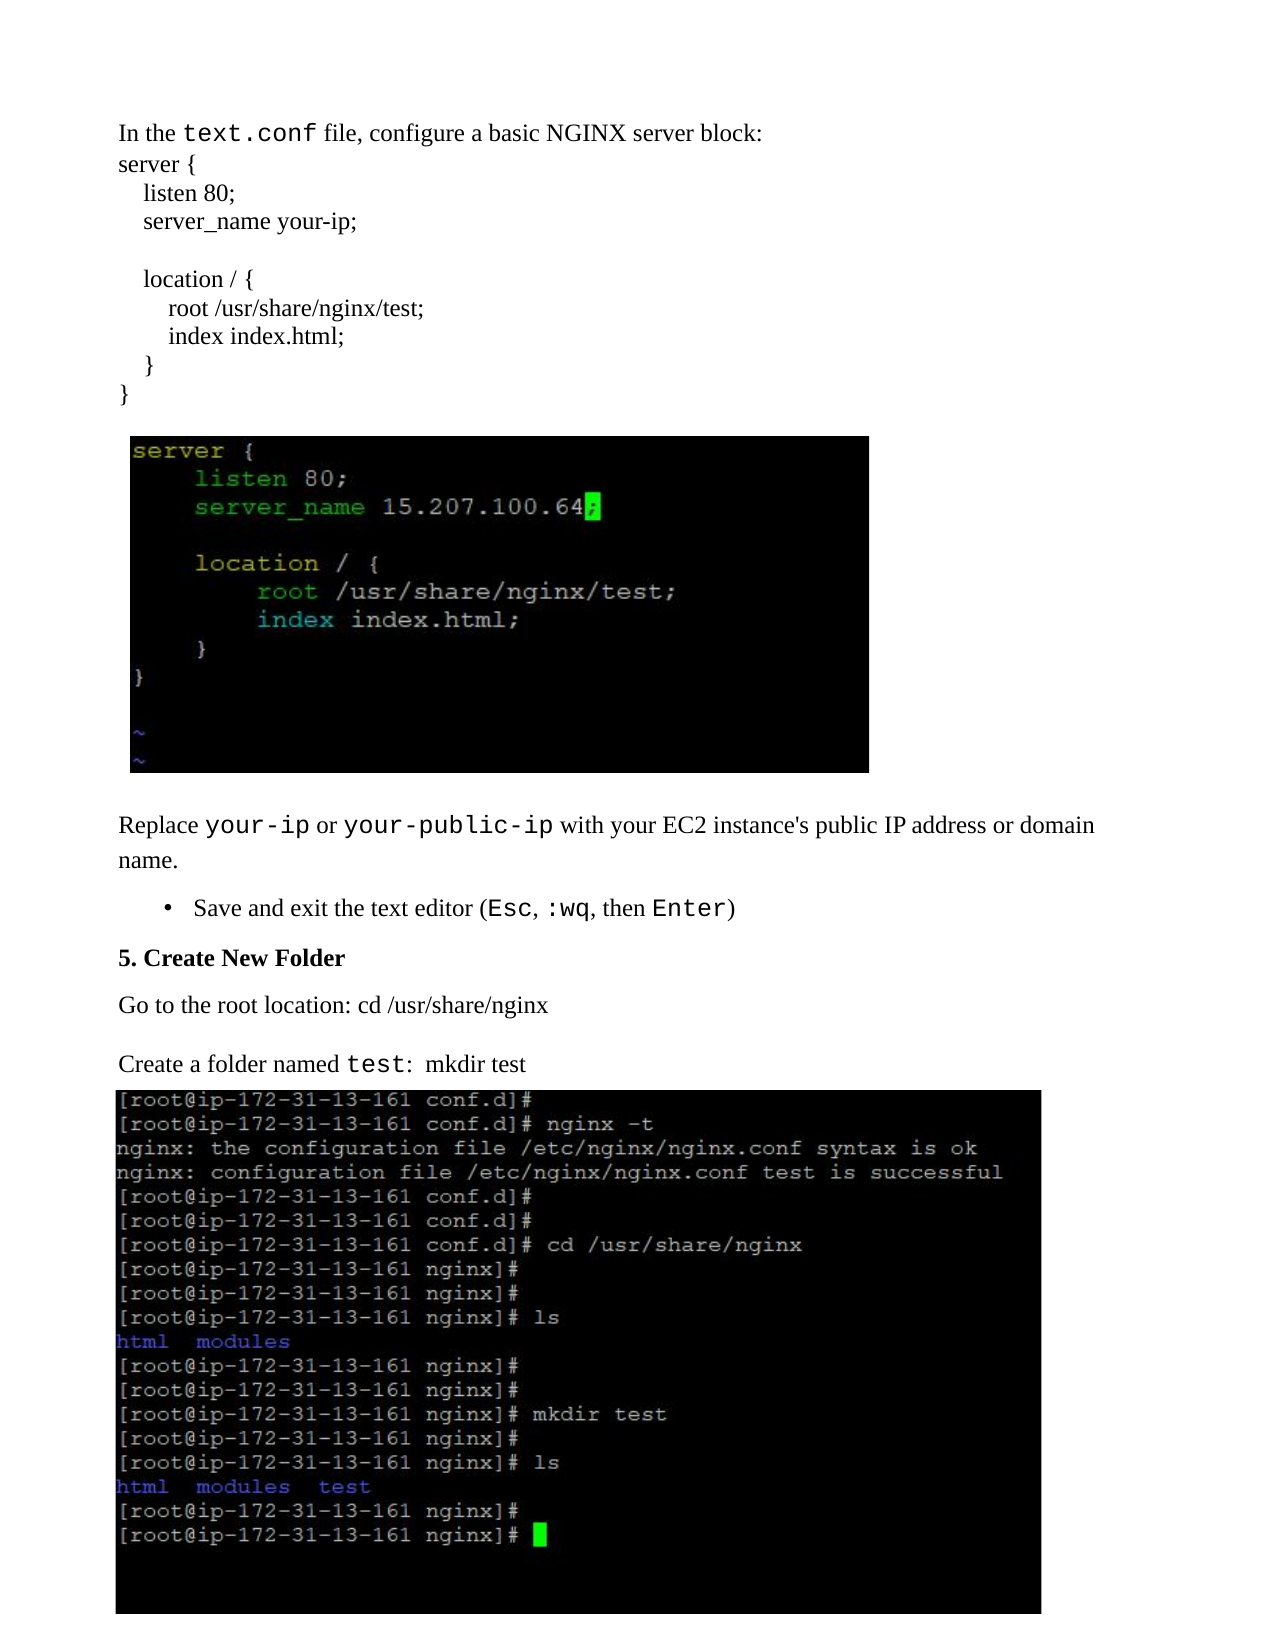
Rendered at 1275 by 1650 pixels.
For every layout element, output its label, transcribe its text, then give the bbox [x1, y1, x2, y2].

text } [118, 379, 1157, 408]
text In the text.conf file, configure a basic NGINX server block: [118, 118, 1157, 149]
text Create a folder named test: mkdir test [118, 1049, 1157, 1079]
text listen 80; [118, 178, 1157, 206]
text location / { [118, 264, 1157, 293]
text index index.html; [118, 321, 1157, 350]
list Save and exit the text editor (Esc, :wq, then Enter) [164, 893, 1157, 924]
picture [130, 436, 870, 773]
picture [115, 1090, 1042, 1614]
text server { [118, 149, 1157, 178]
text root /usr/share/nginx/test; [118, 293, 1157, 321]
text server_name your-ip; [118, 206, 1157, 235]
text Replace your-ip or your-public-ip with your EC2 instance's public IP address or domain name. [118, 810, 1157, 874]
text 5. Create New Folder [118, 943, 1157, 972]
text Go to the root location: cd /usr/share/nginx [118, 991, 1157, 1019]
text } [118, 350, 1157, 379]
